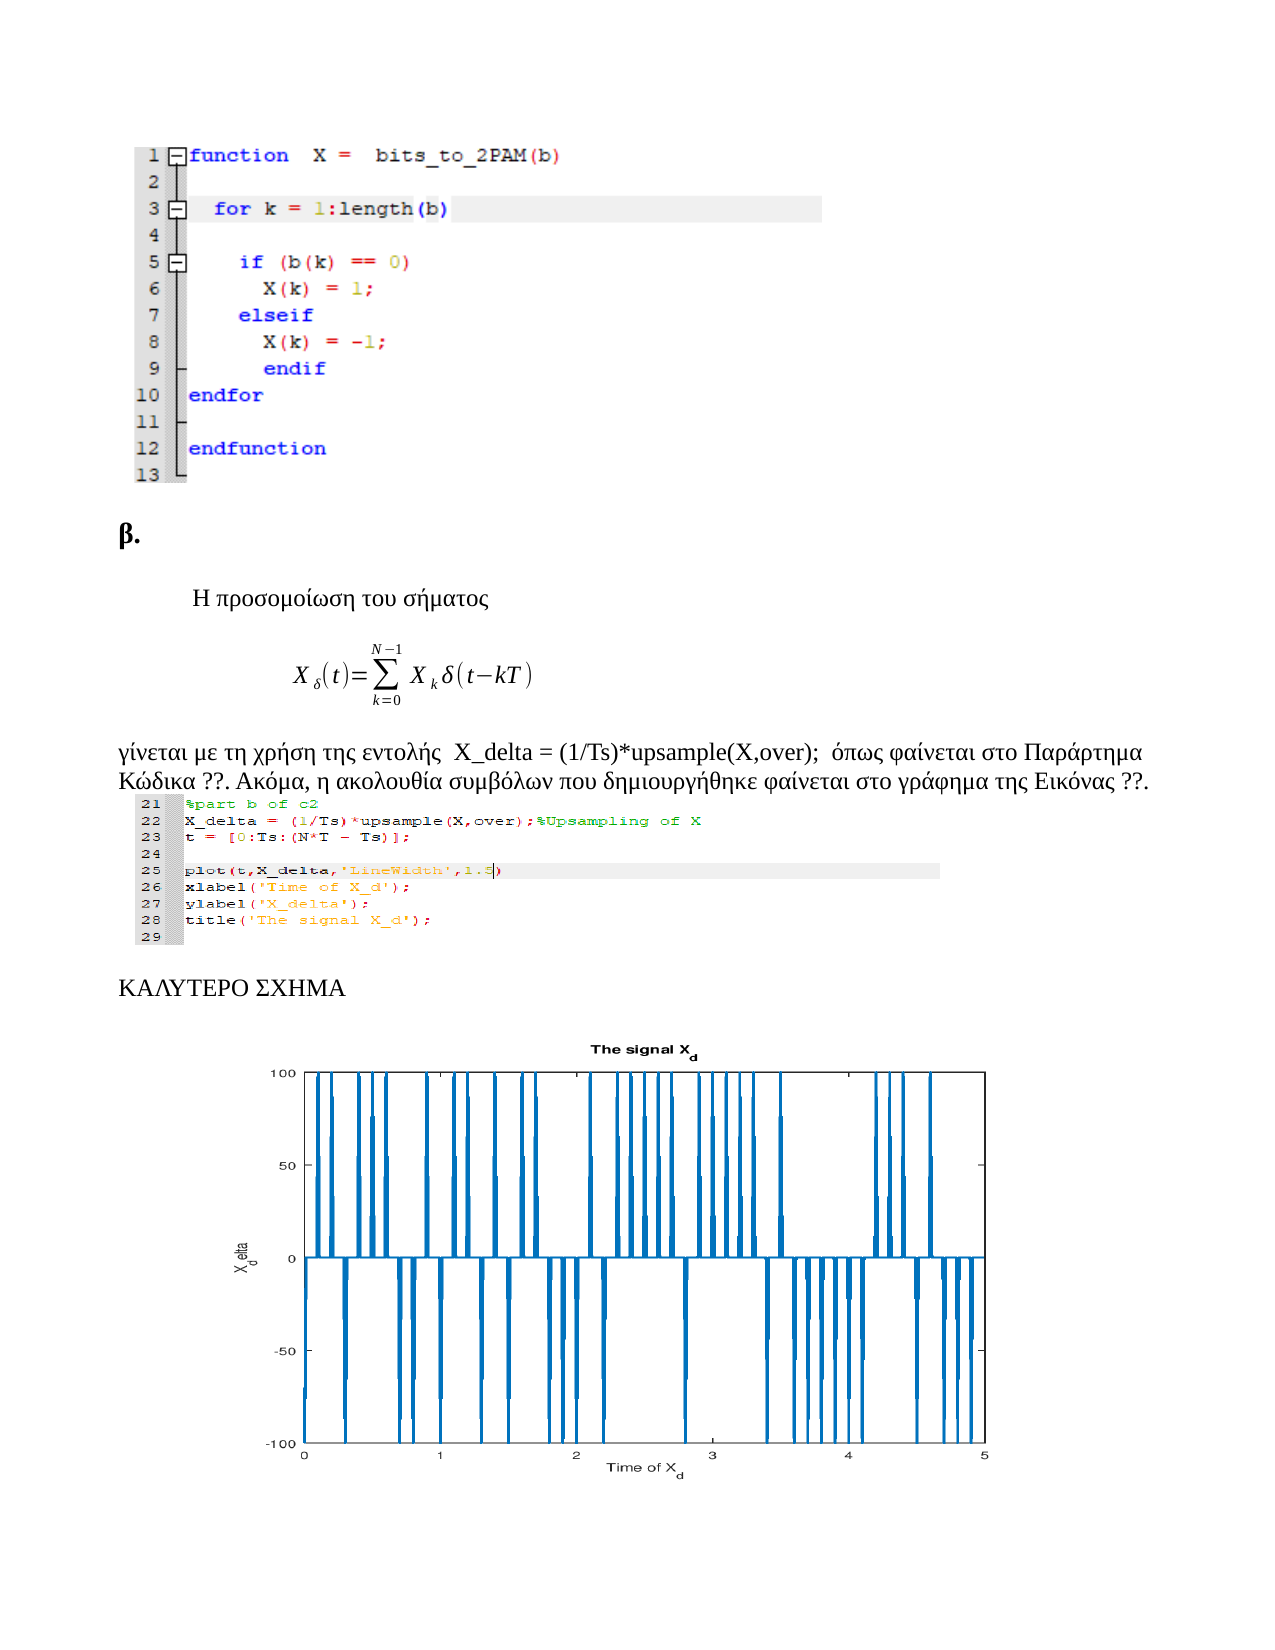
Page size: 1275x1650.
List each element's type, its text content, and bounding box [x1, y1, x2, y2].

picture [135, 794, 940, 945]
picture [190, 1038, 1068, 1493]
picture [134, 147, 822, 483]
text β. [118, 516, 1157, 550]
text γίνεται με τη χρήση της εντολής X_delta = (1/Ts)*upsample(X,over); όπως φαίνεται στο Παράρτημα Κώδικα ??. Ακόμα, η ακολουθία συμβόλων που δημιουργήθηκε φαίνεται στο γράφημα της Εικόνας ??. [118, 737, 1157, 794]
text ΚΑΛΥΤΕΡΟ ΣΧΗΜΑ [118, 973, 1157, 1002]
text Η προσομοίωση του σήματος [118, 583, 1157, 612]
